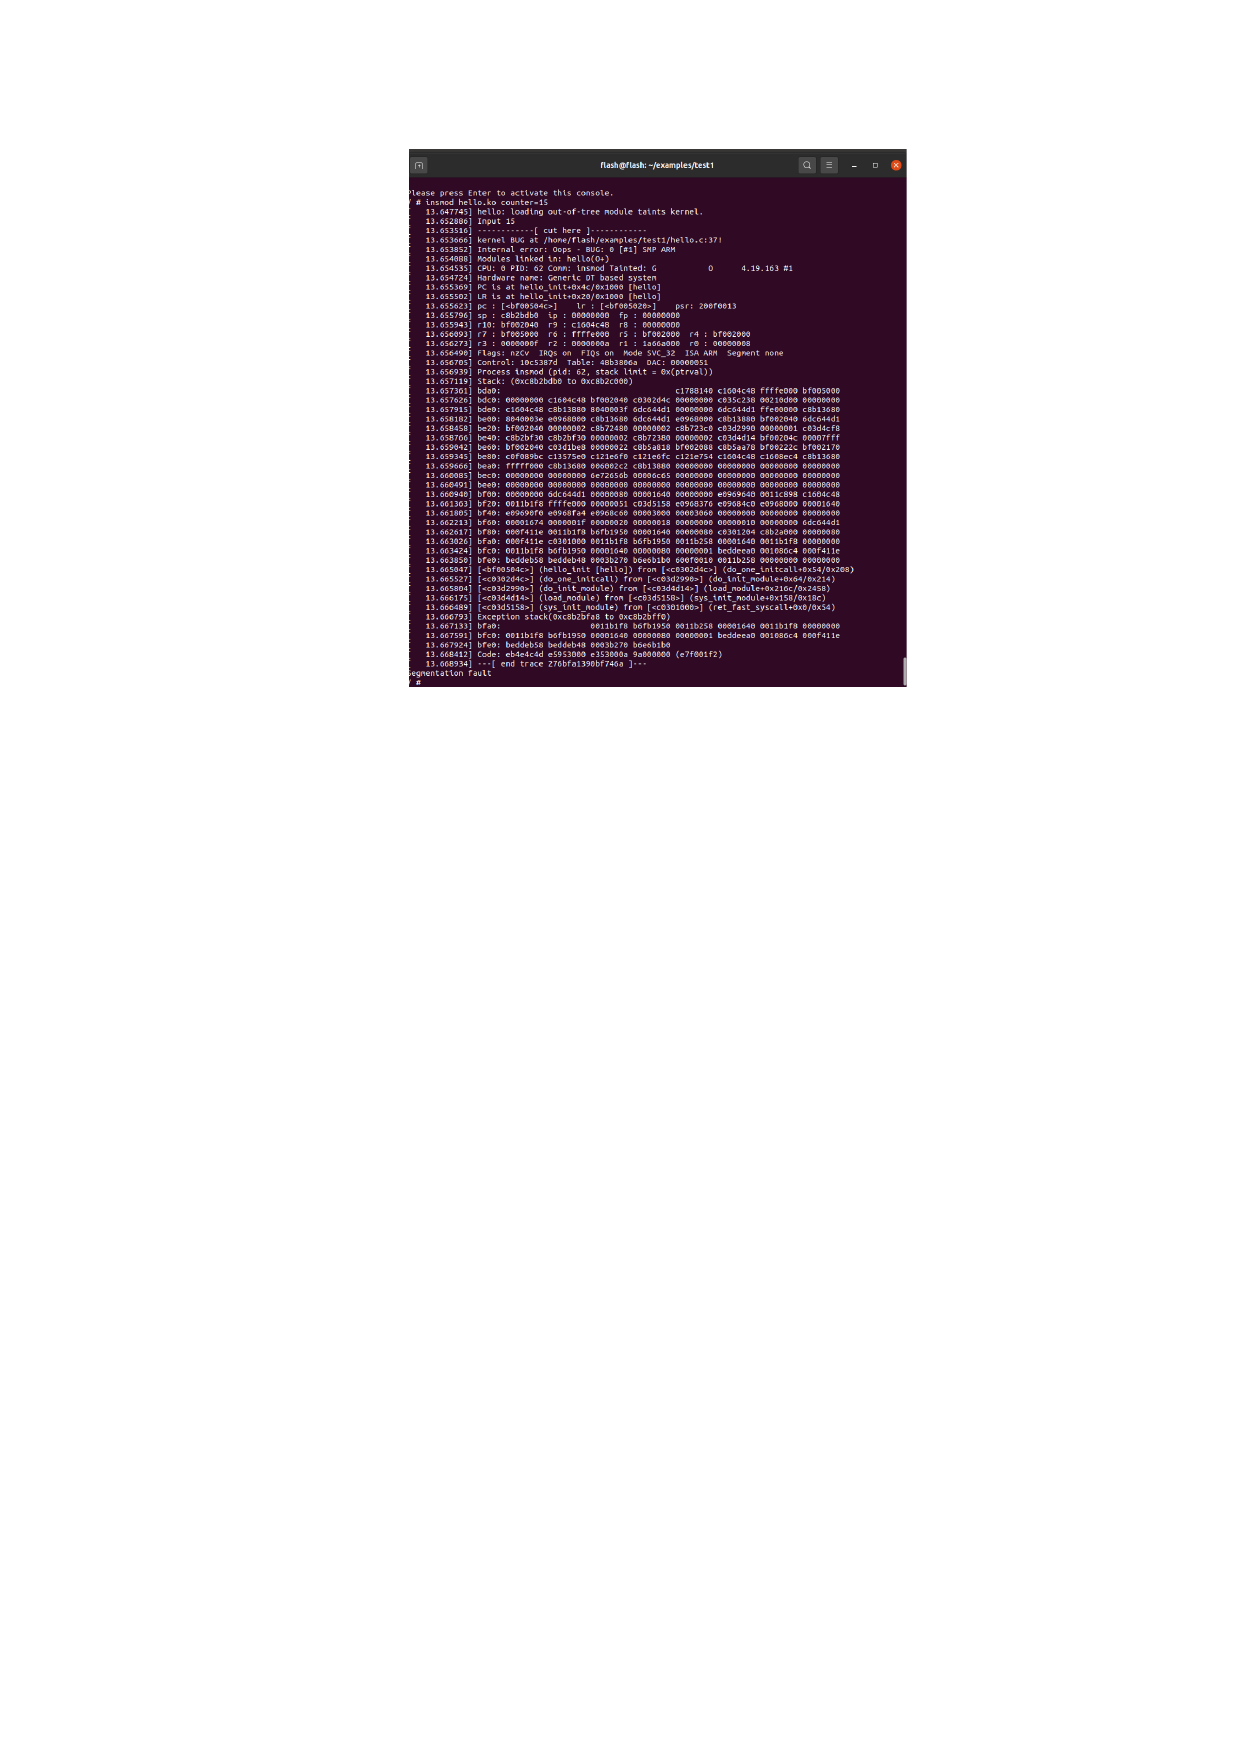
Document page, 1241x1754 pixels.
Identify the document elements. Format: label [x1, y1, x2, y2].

picture [810, 149, 907, 687]
